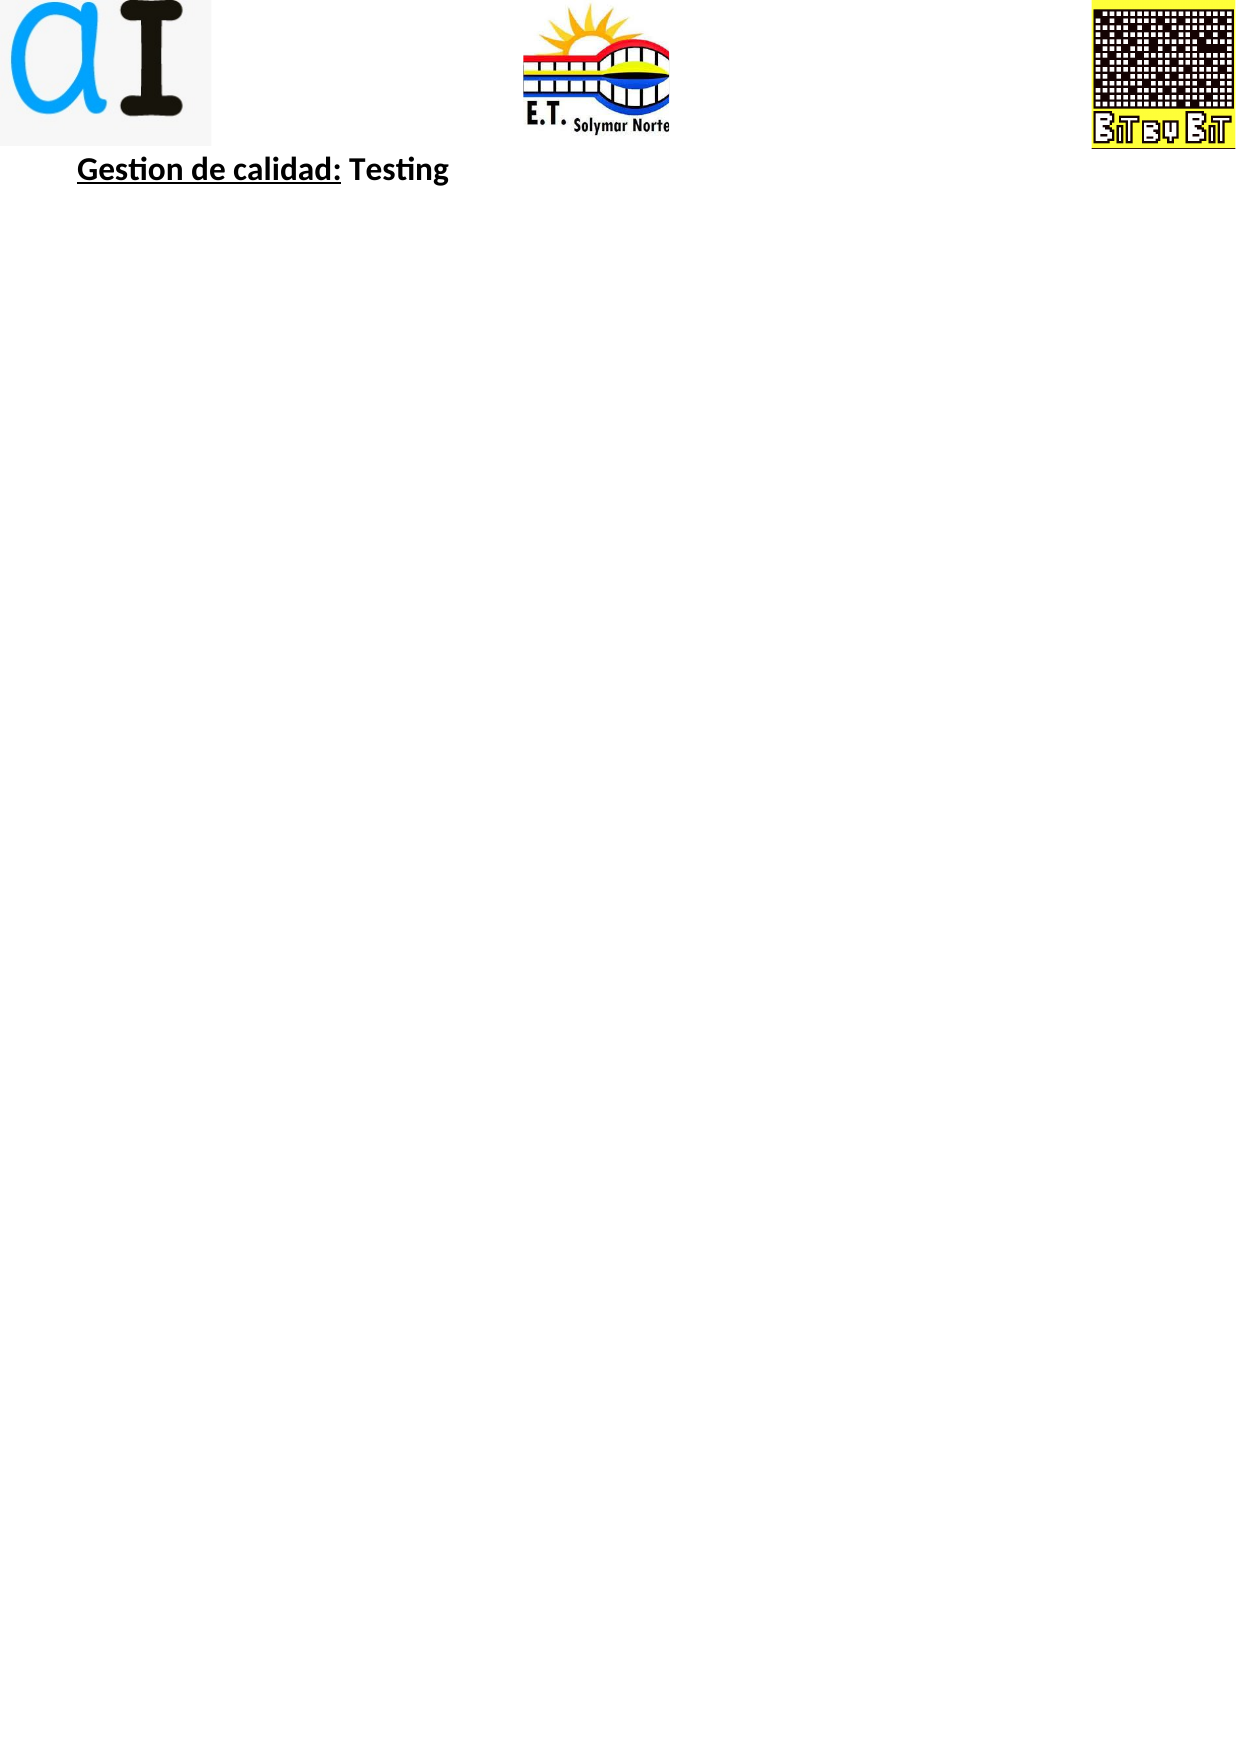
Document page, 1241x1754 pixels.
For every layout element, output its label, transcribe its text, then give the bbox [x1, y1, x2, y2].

text Gestion de calidad: Testing [77, 148, 1019, 188]
picture [1091, 0, 1236, 149]
picture [523, 0, 670, 146]
picture [0, 0, 212, 146]
